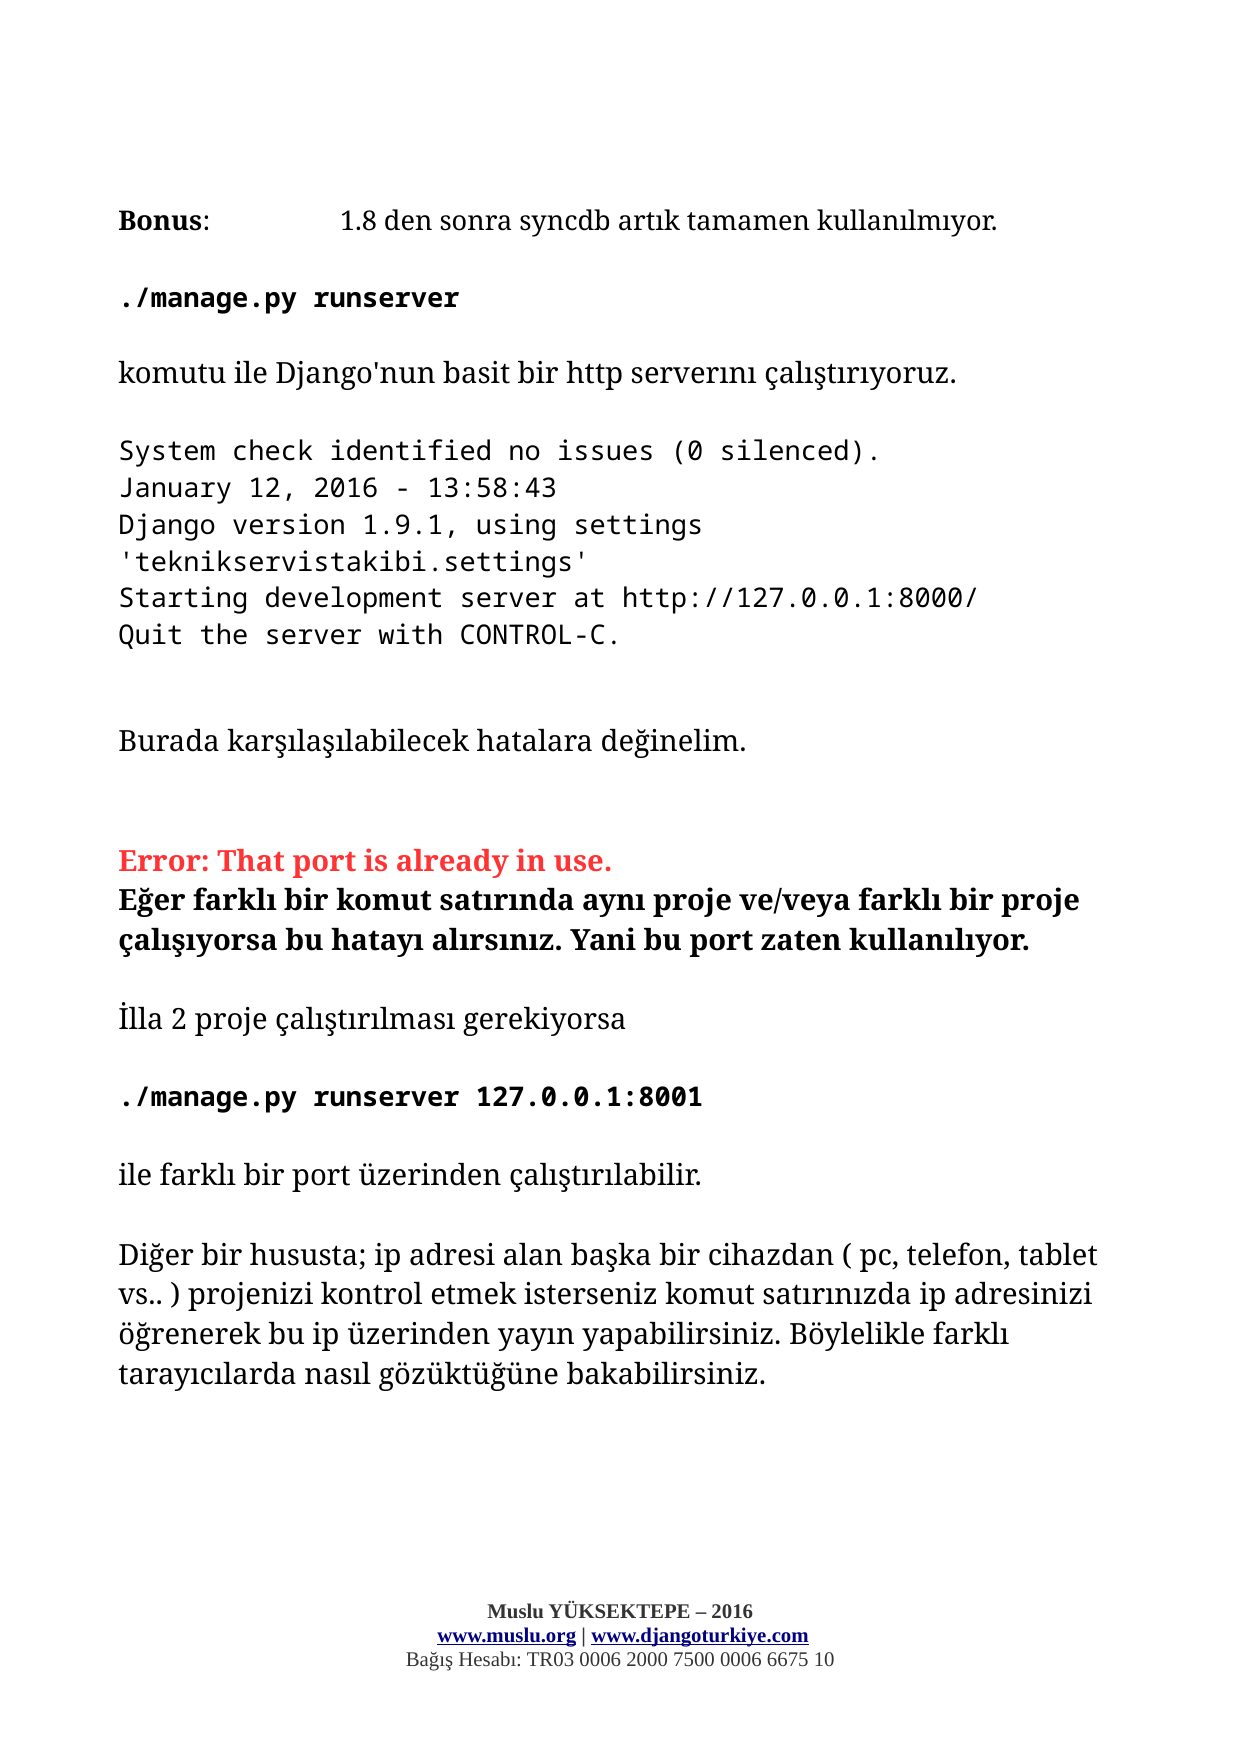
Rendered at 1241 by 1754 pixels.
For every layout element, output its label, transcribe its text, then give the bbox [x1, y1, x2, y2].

text January 12, 2016 - 13:58:43 [118, 468, 1122, 505]
text Burada karşılaşılabilecek hatalara değinelim. [118, 721, 1122, 760]
text ./manage.py runserver [118, 278, 1122, 315]
text İlla 2 proje çalıştırılması gerekiyorsa [118, 998, 1122, 1038]
text ile farklı bir port üzerinden çalıştırılabilir. [118, 1154, 1122, 1194]
text Bonus: 1.8 den sonra syncdb artık tamamen kullanılmıyor. [118, 202, 1122, 238]
text Eğer farklı bir komut satırında aynı proje ve/veya farklı bir proje çalışıyorsa bu hatayı alırsınız. Yani bu port zaten kullanılıyor. [118, 879, 1122, 959]
text Error: That port is already in use. [118, 840, 1122, 879]
text Quit the server with CONTROL-C. [118, 616, 1122, 653]
text Django version 1.9.1, using settings 'teknikservistakibi.settings' [118, 505, 1122, 579]
text komutu ile Django'nun basit bir http serverını çalıştırıyoruz. [118, 352, 1122, 392]
text Diğer bir hususta; ip adresi alan başka bir cihazdan ( pc, telefon, tablet vs.. ) projenizi kontrol etmek isterseniz komut satırınızda ip adresinizi öğrenerek bu ip üzerinden yayın yapabilirsiniz. Böylelikle farklı tarayıcılarda nasıl gözüktüğüne bakabilirsiniz. [118, 1234, 1122, 1393]
text Starting development server at http://127.0.0.1:8000/ [118, 579, 1122, 616]
text System check identified no issues (0 silenced). [118, 431, 1122, 468]
text ./manage.py runserver 127.0.0.1:8001 [118, 1078, 1122, 1115]
